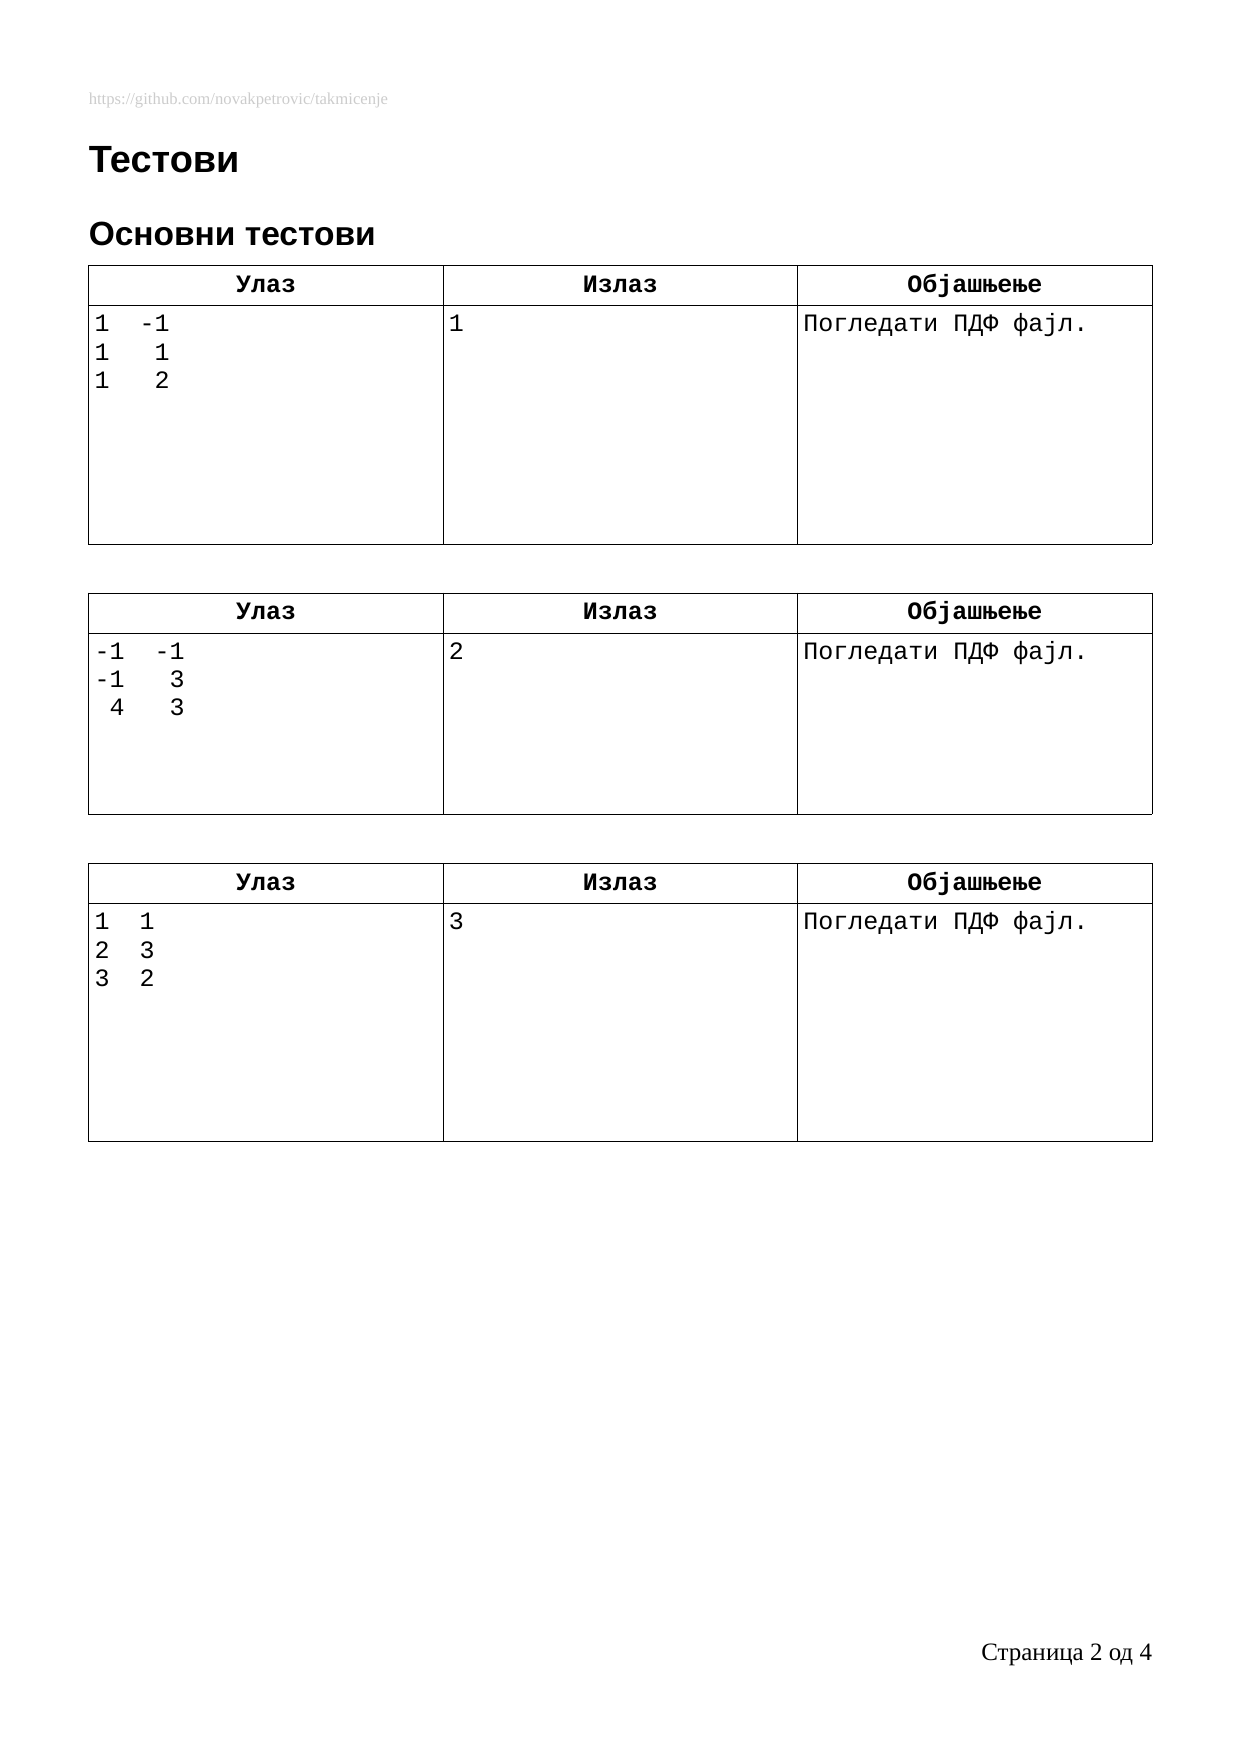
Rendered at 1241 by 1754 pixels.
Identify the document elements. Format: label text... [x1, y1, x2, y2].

table_cell 1 1 2 3 3 2 [89, 904, 443, 1141]
table_header Објашњење [798, 864, 1152, 903]
table_header Излаз [444, 864, 797, 903]
table_header Улаз [89, 266, 443, 305]
table_cell 2 [444, 634, 797, 814]
subtitle Тестови [88, 137, 1152, 181]
table_cell Погледати ПДФ фајл. [798, 904, 1152, 1141]
table_cell Погледати ПДФ фајл. [798, 306, 1152, 543]
table_cell Погледати ПДФ фајл. [798, 634, 1152, 814]
subtitle Основни тестови [88, 214, 1152, 253]
table_cell 1 [444, 306, 797, 543]
table_header Улаз [89, 864, 443, 903]
table_cell -1 -1 -1 3 4 3 [89, 634, 443, 814]
table_cell 1 -1 1 1 1 2 [89, 306, 443, 543]
table_cell 3 [444, 904, 797, 1141]
table_header Објашњење [798, 266, 1152, 305]
table_header Излаз [444, 266, 797, 305]
table_header Излаз [444, 594, 797, 632]
table_header Улаз [89, 594, 443, 632]
table_header Објашњење [798, 594, 1152, 632]
